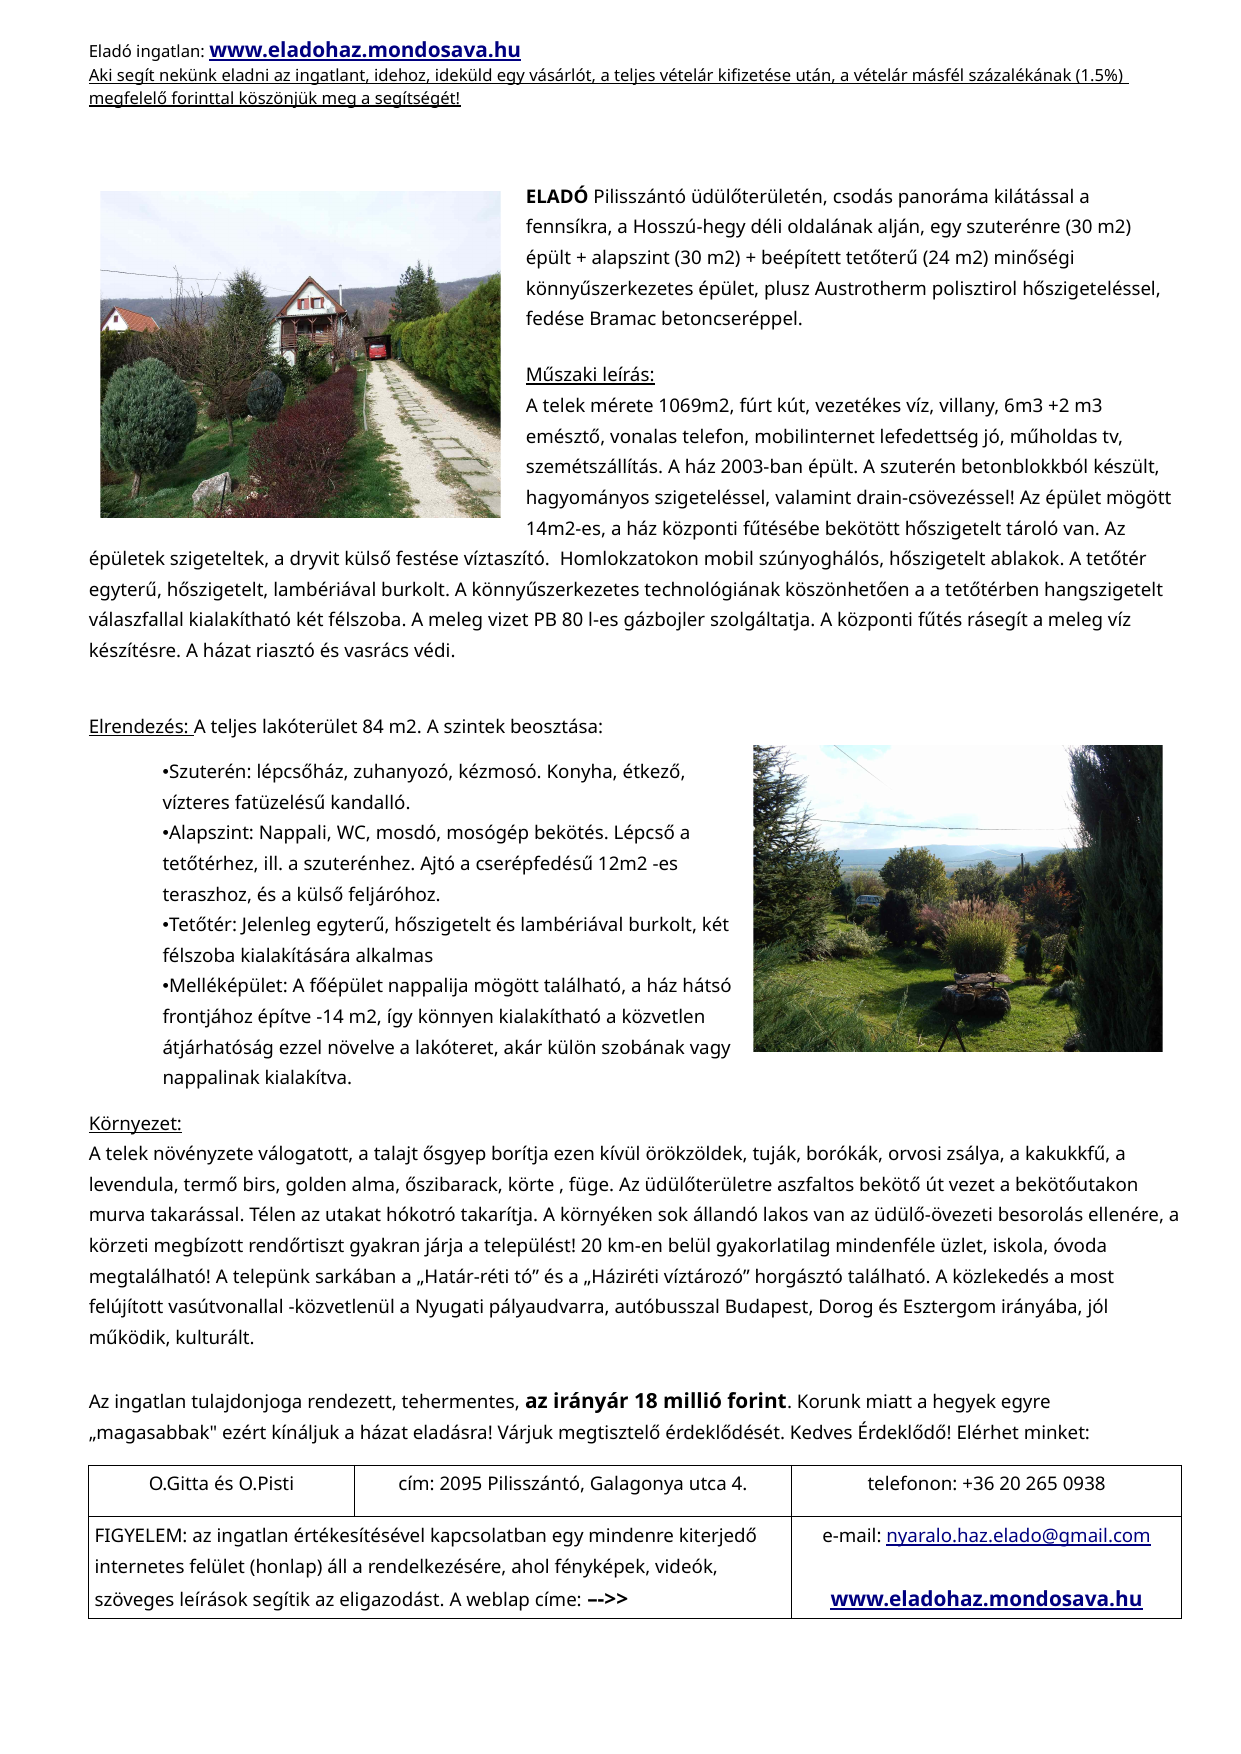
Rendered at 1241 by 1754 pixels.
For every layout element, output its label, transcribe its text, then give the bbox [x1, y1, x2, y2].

text Környezet: A telek növényzete válogatott, a talajt ősgyep borítja ezen kívül örökzöldek, tuják, borókák, orvosi zsálya, a kakukkfű, a levendula, termő birs, golden alma, őszibarack, körte , füge. Az üdülőterületre aszfaltos bekötő út vezet a bekötőutakon murva takarással. Télen az utakat hókotró takarítja. A környéken sok állandó lakos van az üdülő-övezeti besorolás ellenére, a körzeti megbízott rendőrtiszt gyakran járja a települést! 20 km-en belül gyakorlatilag mindenféle üzlet, iskola, óvoda megtalálható! A telepünk sarkában a „Határ-réti tó” és a „Háziréti víztározó” horgásztó található. A közlekedés a most felújított vasútvonallal -közvetlenül a Nyugati pályaudvarra, autóbusszal Budapest, Dorog és Esztergom irányába, jól működik, kulturált. Az ingatlan tulajdonjoga rendezett, tehermentes, az irányár 18 millió forint. Korunk miatt a hegyek egyre „magasabbak" ezért kínáljuk a házat eladásra! Várjuk megtisztelő érdeklődését. Kedves Érdeklődő! Elérhet minket: [88, 1110, 1181, 1445]
list Szuterén: lépcsőház, zuhanyozó, kézmosó. Konyha, étkező, vízteres fatüzelésű kandalló. [88, 745, 1181, 1061]
list Alapszint: Nappali, WC, mosdó, mosógép bekötés. Lépcső a tetőtérhez, ill. a szuterénhez. Ajtó a cserépfedésű 12m2 -es teraszhoz, és a külső feljáróhoz. [88, 820, 744, 906]
table_cell FIGYELEM: az ingatlan értékesítésével kapcsolatban egy mindenre kiterjedő internetes felület (honlap) áll a rendelkezésére, ahol fényképek, videók, szöveges leírások segítik az eligazodást. A weblap címe: –->> [89, 1517, 791, 1618]
picture [753, 745, 1163, 1052]
picture [100, 191, 501, 518]
text ELADÓ Pilisszántó üdülőterületén, csodás panoráma kilátással a fennsíkra, a Hosszú-hegy déli oldalának alján, egy szuterénre (30 m2) épült + alapszint (30 m2) + beépített tetőterű (24 m2) minőségi könnyűszerkezetes épület, plusz Austrotherm polisztirol hőszigeteléssel, fedése Bramac betoncseréppel. Műszaki leírás: A telek mérete 1069m2, fúrt kút, vezetékes víz, villany, 6m3 +2 m3 emésztő, vonalas telefon, mobilinternet lefedettség jó, műholdas tv, szemétszállítás. A ház 2003-ban épült. A szuterén betonblokkból készült, hagyományos szigeteléssel, valamint drain-csövezéssel! Az épület mögött 14m2-es, a ház központi fűtésébe bekötött hőszigetelt tároló van. Az épületek szigeteltek, a dryvit külső festése víztaszító. Homlokzatokon mobil szúnyoghálós, hőszigetelt ablakok. A tetőtér egyterű, hőszigetelt, lambériával burkolt. A könnyűszerkezetes technológiának köszönhetően a a tetőtérben hangszigetelt válaszfallal kialakítható két félszoba. A meleg vizet PB 80 l-es gázbojler szolgáltatja. A központi fűtés rásegít a meleg víz készítésre. A házat riasztó és vasrács védi. [88, 183, 1181, 693]
list Melléképület: A főépület nappalija mögött található, a ház hátsó frontjához építve -14 m2, így könnyen kialakítható a közvetlen átjárhatóság ezzel növelve a lakóteret, akár külön szobának vagy nappalinak kialakítva. [88, 973, 1181, 1090]
text Elrendezés: A teljes lakóterület 84 m2. A szintek beosztása: [88, 713, 1181, 739]
table_cell e-mail: nyaralo.haz.elado@gmail.com www.eladohaz.mondosava.hu [792, 1517, 1181, 1618]
list Tetőtér: Jelenleg egyterű, hőszigetelt és lambériával burkolt, két félszoba kialakítására alkalmas [88, 912, 744, 968]
table_header cím: 2095 Pilisszántó, Galagonya utca 4. [355, 1466, 791, 1516]
table_header O.Gitta és O.Pisti [89, 1466, 354, 1516]
table_header telefonon: +36 20 265 0938 [792, 1466, 1181, 1516]
